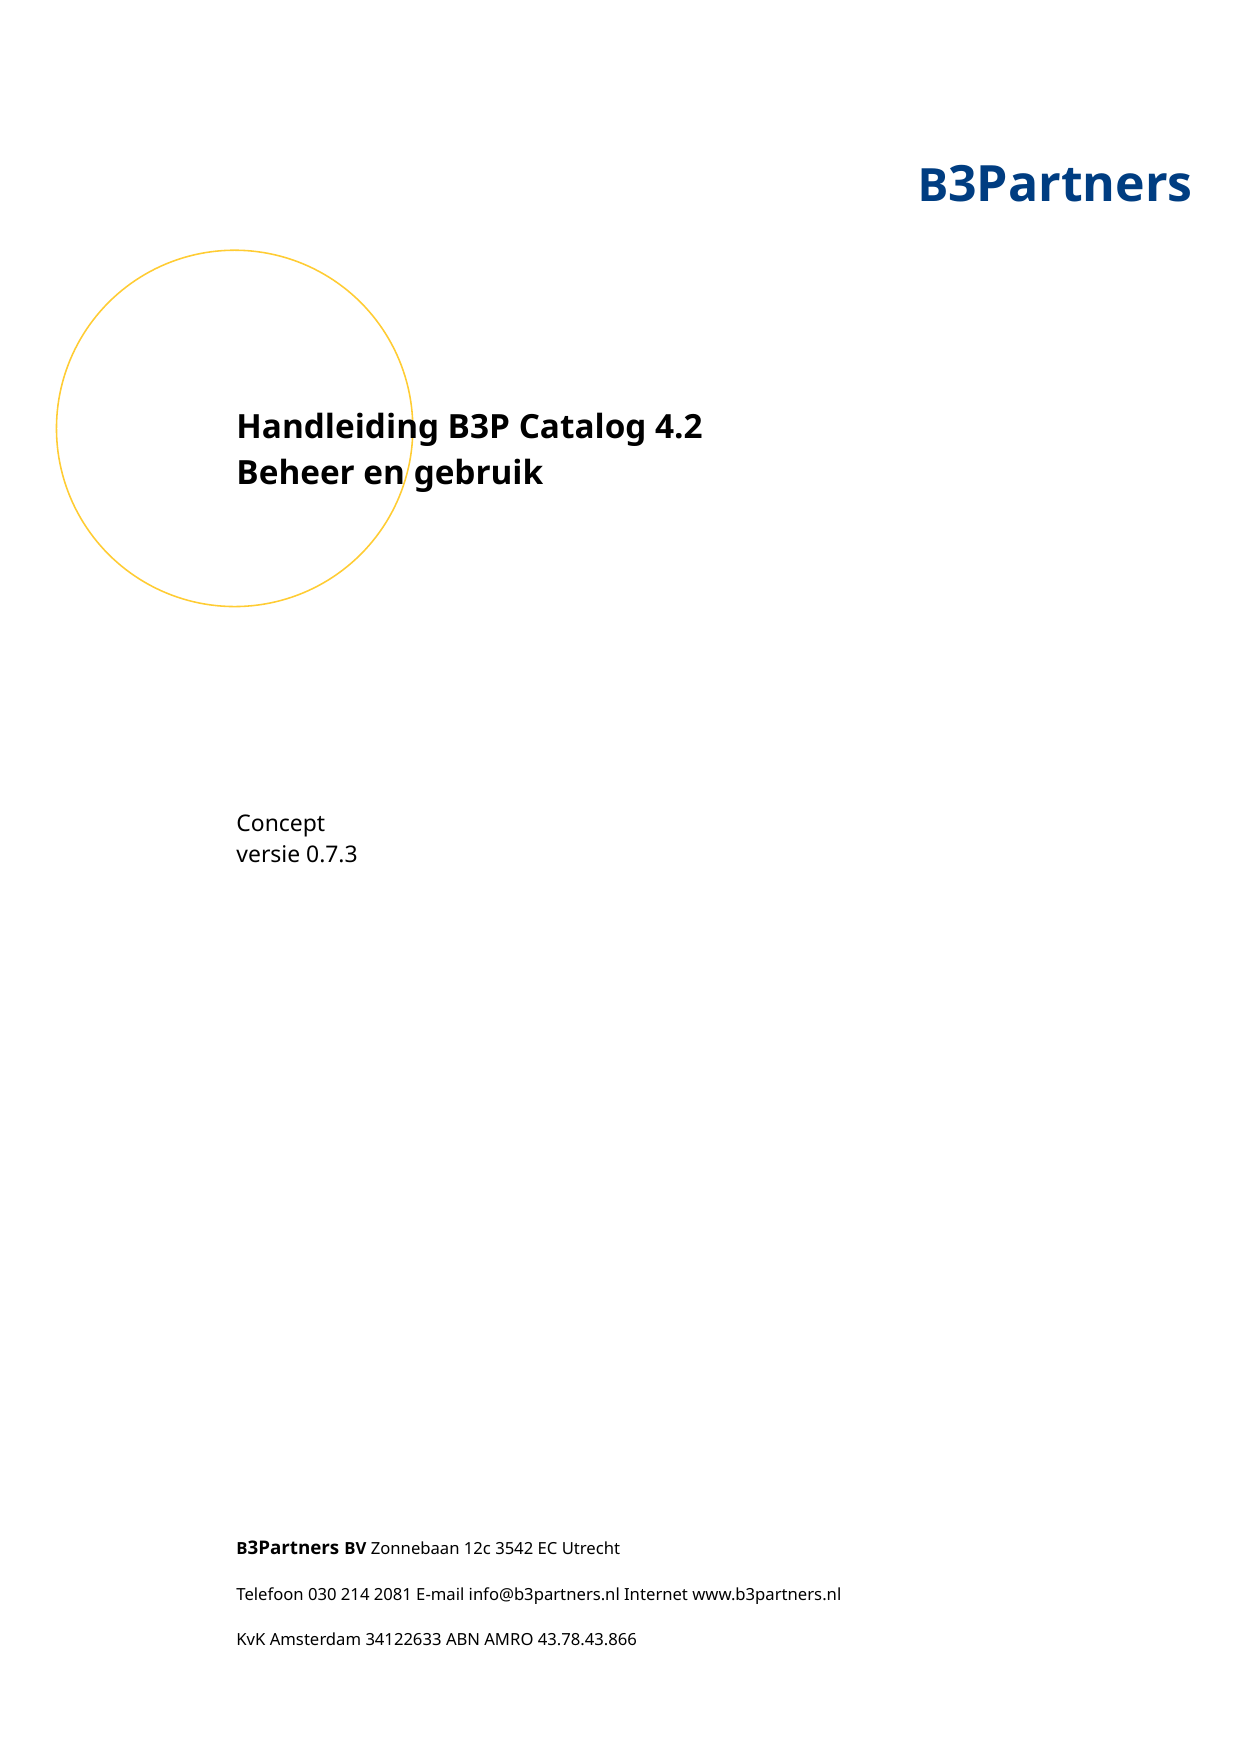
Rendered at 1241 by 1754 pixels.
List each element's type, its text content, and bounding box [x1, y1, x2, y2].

text Beheer en gebruik [402, 449, 1004, 494]
text Handleiding B3P Catalog 4.2 [412, 403, 1004, 449]
text versie 0.7.3 [236, 838, 1004, 869]
text Concept [236, 807, 1004, 838]
